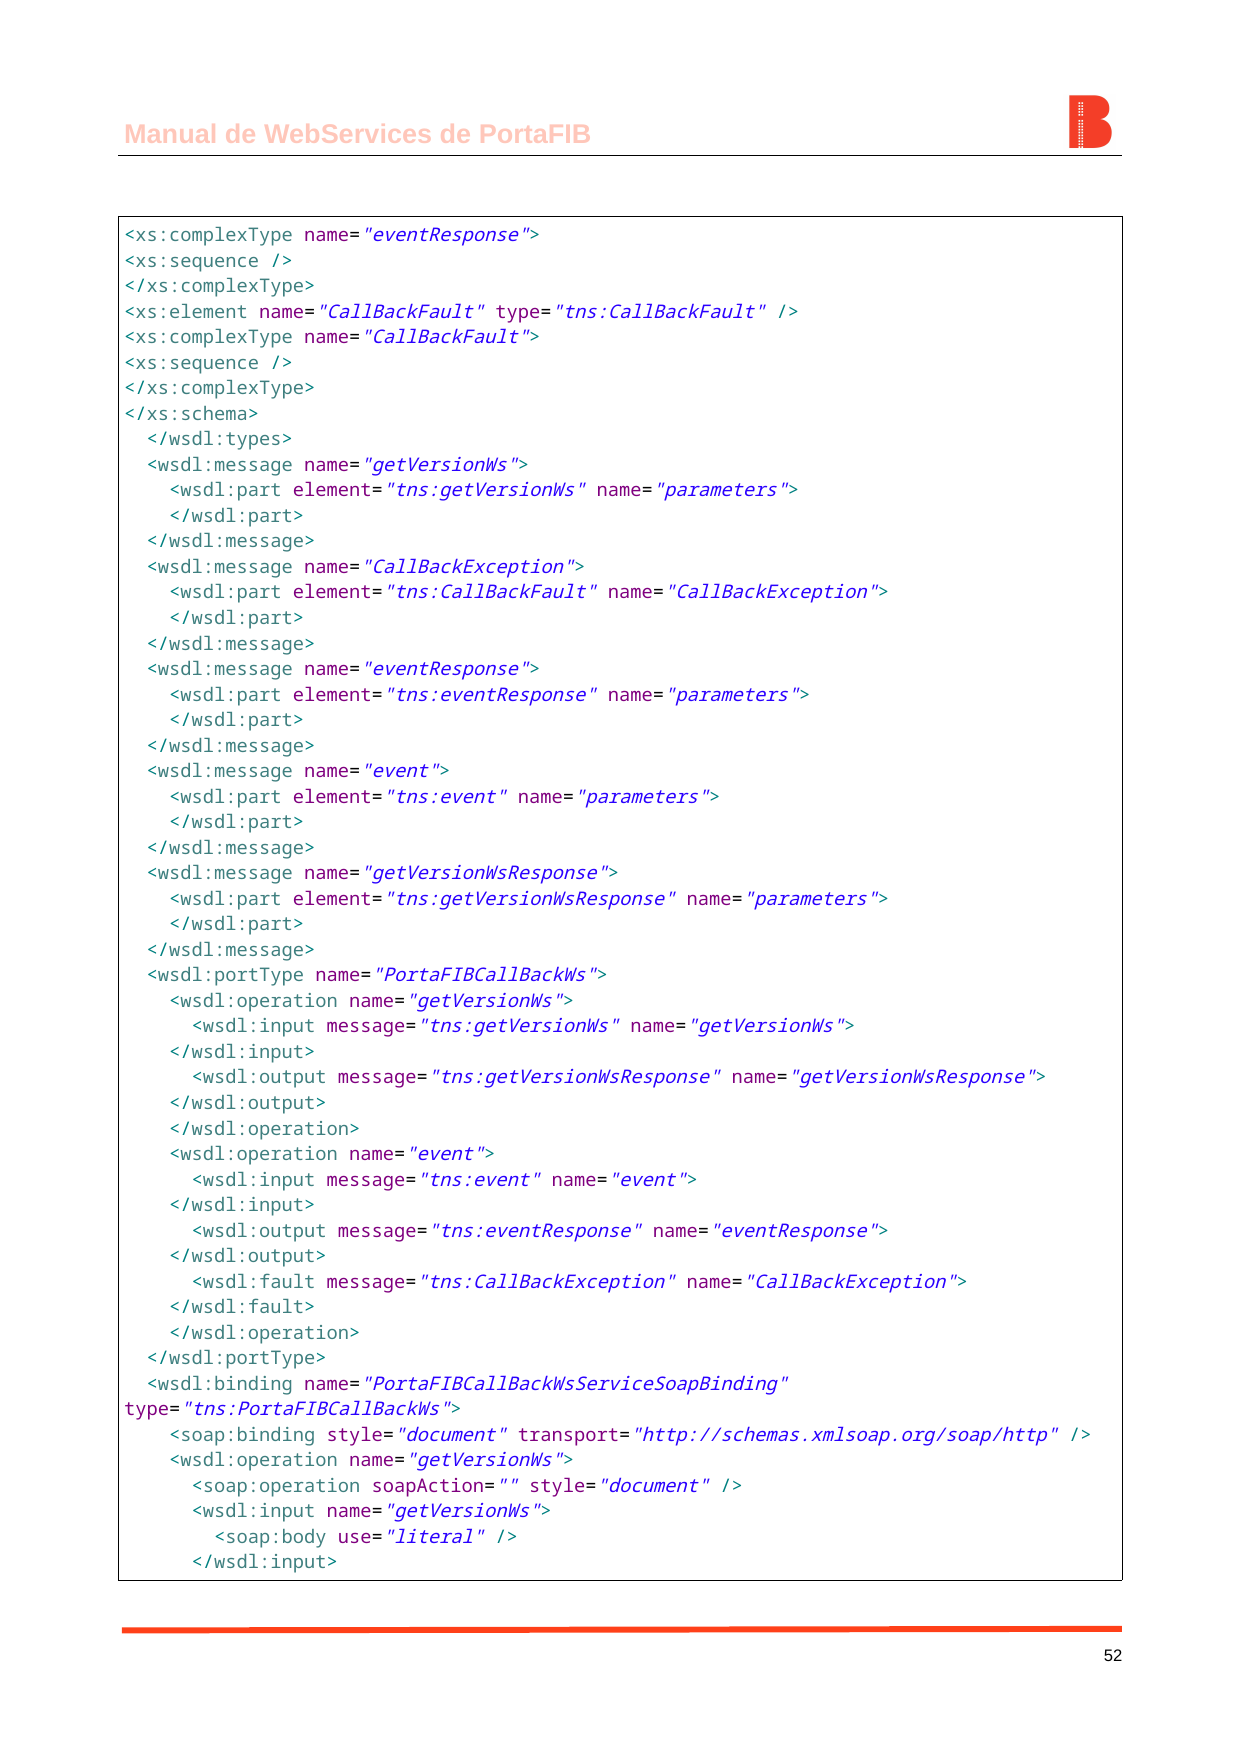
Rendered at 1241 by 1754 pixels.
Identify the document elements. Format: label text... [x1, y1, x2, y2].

table_header <xs:complexType name="eventResponse"> <xs:sequence /> </xs:complexType> <xs:element name="CallBackFault" type="tns:CallBackFault" /> <xs:complexType name="CallBackFault"> <xs:sequence /> </xs:complexType> </xs:schema> </wsdl:types> <wsdl:message name="getVersionWs"> <wsdl:part element="tns:getVersionWs" name="parameters"> </wsdl:part> </wsdl:message> <wsdl:message name="CallBackException"> <wsdl:part element="tns:CallBackFault" name="CallBackException"> </wsdl:part> </wsdl:message> <wsdl:message name="eventResponse"> <wsdl:part element="tns:eventResponse" name="parameters"> </wsdl:part> </wsdl:message> <wsdl:message name="event"> <wsdl:part element="tns:event" name="parameters"> </wsdl:part> </wsdl:message> <wsdl:message name="getVersionWsResponse"> <wsdl:part element="tns:getVersionWsResponse" name="parameters"> </wsdl:part> </wsdl:message> <wsdl:portType name="PortaFIBCallBackWs"> <wsdl:operation name="getVersionWs"> <wsdl:input message="tns:getVersionWs" name="getVersionWs"> </wsdl:input> <wsdl:output message="tns:getVersionWsResponse" name="getVersionWsResponse"> </wsdl:output> </wsdl:operation> <wsdl:operation name="event"> <wsdl:input message="tns:event" name="event"> </wsdl:input> <wsdl:output message="tns:eventResponse" name="eventResponse"> </wsdl:output> <wsdl:fault message="tns:CallBackException" name="CallBackException"> </wsdl:fault> </wsdl:operation> </wsdl:portType> <wsdl:binding name="PortaFIBCallBackWsServiceSoapBinding" type="tns:PortaFIBCallBackWs"> <soap:binding style="document" transport="http://schemas.xmlsoap.org/soap/http" /> <wsdl:operation name="getVersionWs"> <soap:operation soapAction="" style="document" /> <wsdl:input name="getVersionWs"> <soap:body use="literal" /> </wsdl:input> [119, 217, 1122, 1580]
picture [1063, 94, 1117, 150]
